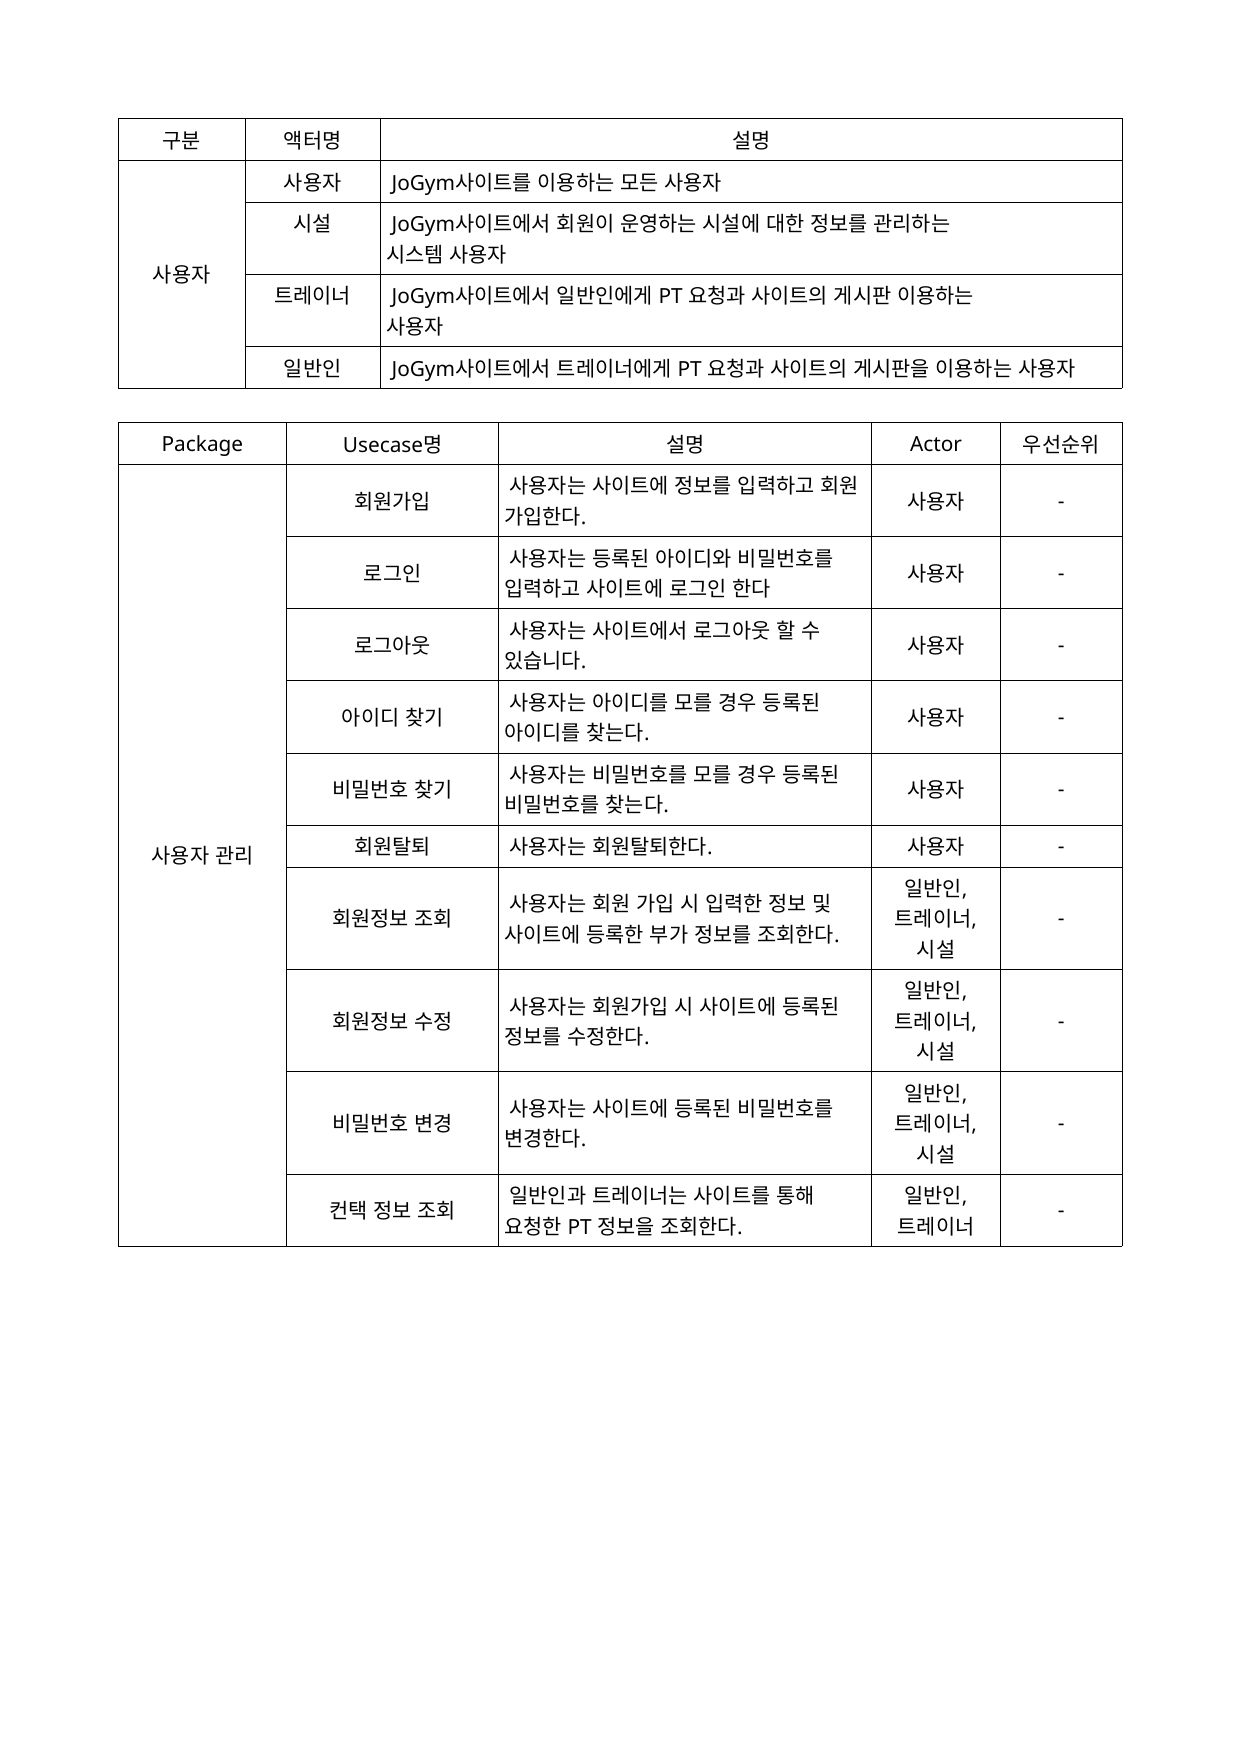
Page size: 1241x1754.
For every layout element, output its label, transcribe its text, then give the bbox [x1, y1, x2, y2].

table_cell - [1001, 609, 1122, 680]
table_cell - [1001, 537, 1122, 608]
table_cell 사용자는 회원 가입 시 입력한 정보 및 사이트에 등록한 부가 정보를 조회한다. [499, 868, 871, 969]
table_cell 회원정보 수정 [287, 970, 498, 1071]
table_cell 일반인, 트레이너, 시설 [872, 868, 1000, 969]
table_header 액터명 [246, 119, 380, 160]
table_cell 컨택 정보 조회 [287, 1175, 498, 1246]
table_cell 아이디 찾기 [287, 681, 498, 752]
table_cell 회원탈퇴 [287, 826, 498, 867]
table_cell 사용자는 등록된 아이디와 비밀번호를 입력하고 사이트에 로그인 한다 [499, 537, 871, 608]
table_cell 사용자는 사이트에서 로그아웃 할 수 있습니다. [499, 609, 871, 680]
table_cell 사용자 [872, 465, 1000, 536]
table_header 설명 [499, 423, 871, 464]
table_cell 로그아웃 [287, 609, 498, 680]
table_cell 사용자는 아이디를 모를 경우 등록된 아이디를 찾는다. [499, 681, 871, 752]
table_cell 회원정보 조회 [287, 868, 498, 969]
table_cell 사용자 관리 [119, 465, 286, 1246]
table_cell - [1001, 681, 1122, 752]
table_header 우선순위 [1001, 423, 1122, 464]
table_cell 사용자 [872, 754, 1000, 825]
table_cell 사용자는 사이트에 정보를 입력하고 회원 가입한다. [499, 465, 871, 536]
table_cell - [1001, 970, 1122, 1071]
table_cell 일반인, 트레이너, 시설 [872, 970, 1000, 1071]
table_cell 사용자는 비밀번호를 모를 경우 등록된 비밀번호를 찾는다. [499, 754, 871, 825]
table_cell 사용자 [872, 609, 1000, 680]
table_header Usecase명 [287, 423, 498, 464]
table_cell 트레이너 [246, 275, 380, 346]
table_cell 사용자 [246, 161, 380, 202]
table_cell - [1001, 754, 1122, 825]
table_cell 사용자는 사이트에 등록된 비밀번호를 변경한다. [499, 1072, 871, 1174]
table_header 구분 [119, 119, 245, 160]
table_cell 사용자 [872, 681, 1000, 752]
table_cell 사용자는 회원탈퇴한다. [499, 826, 871, 867]
table_cell 로그인 [287, 537, 498, 608]
table_cell 비밀번호 변경 [287, 1072, 498, 1174]
table_cell JoGym사이트를 이용하는 모든 사용자 [381, 161, 1122, 202]
table_header 설명 [381, 119, 1122, 160]
table_cell - [1001, 826, 1122, 867]
table_cell 일반인, 트레이너 [872, 1175, 1000, 1246]
table_cell 사용자 [119, 161, 245, 388]
table_cell 일반인, 트레이너, 시설 [872, 1072, 1000, 1174]
table_cell 일반인과 트레이너는 사이트를 통해 요청한 PT 정보을 조회한다. [499, 1175, 871, 1246]
table_cell 회원가입 [287, 465, 498, 536]
table_header Package [119, 423, 286, 464]
table_header Actor [872, 423, 1000, 464]
table_cell 사용자 [872, 537, 1000, 608]
table_cell 시설 [246, 203, 380, 274]
table_cell - [1001, 868, 1122, 969]
table_cell JoGym사이트에서 트레이너에게 PT 요청과 사이트의 게시판을 이용하는 사용자 [381, 347, 1122, 388]
table_cell 사용자 [872, 826, 1000, 867]
table_cell 일반인 [246, 347, 380, 388]
table_cell 사용자는 회원가입 시 사이트에 등록된 정보를 수정한다. [499, 970, 871, 1071]
table_cell - [1001, 1175, 1122, 1246]
table_cell JoGym사이트에서 일반인에게 PT 요청과 사이트의 게시판 이용하는 사용자 [381, 275, 1122, 346]
table_cell - [1001, 465, 1122, 536]
table_cell - [1001, 1072, 1122, 1174]
table_cell JoGym사이트에서 회원이 운영하는 시설에 대한 정보를 관리하는 시스템 사용자 [381, 203, 1122, 274]
table_cell 비밀번호 찾기 [287, 754, 498, 825]
